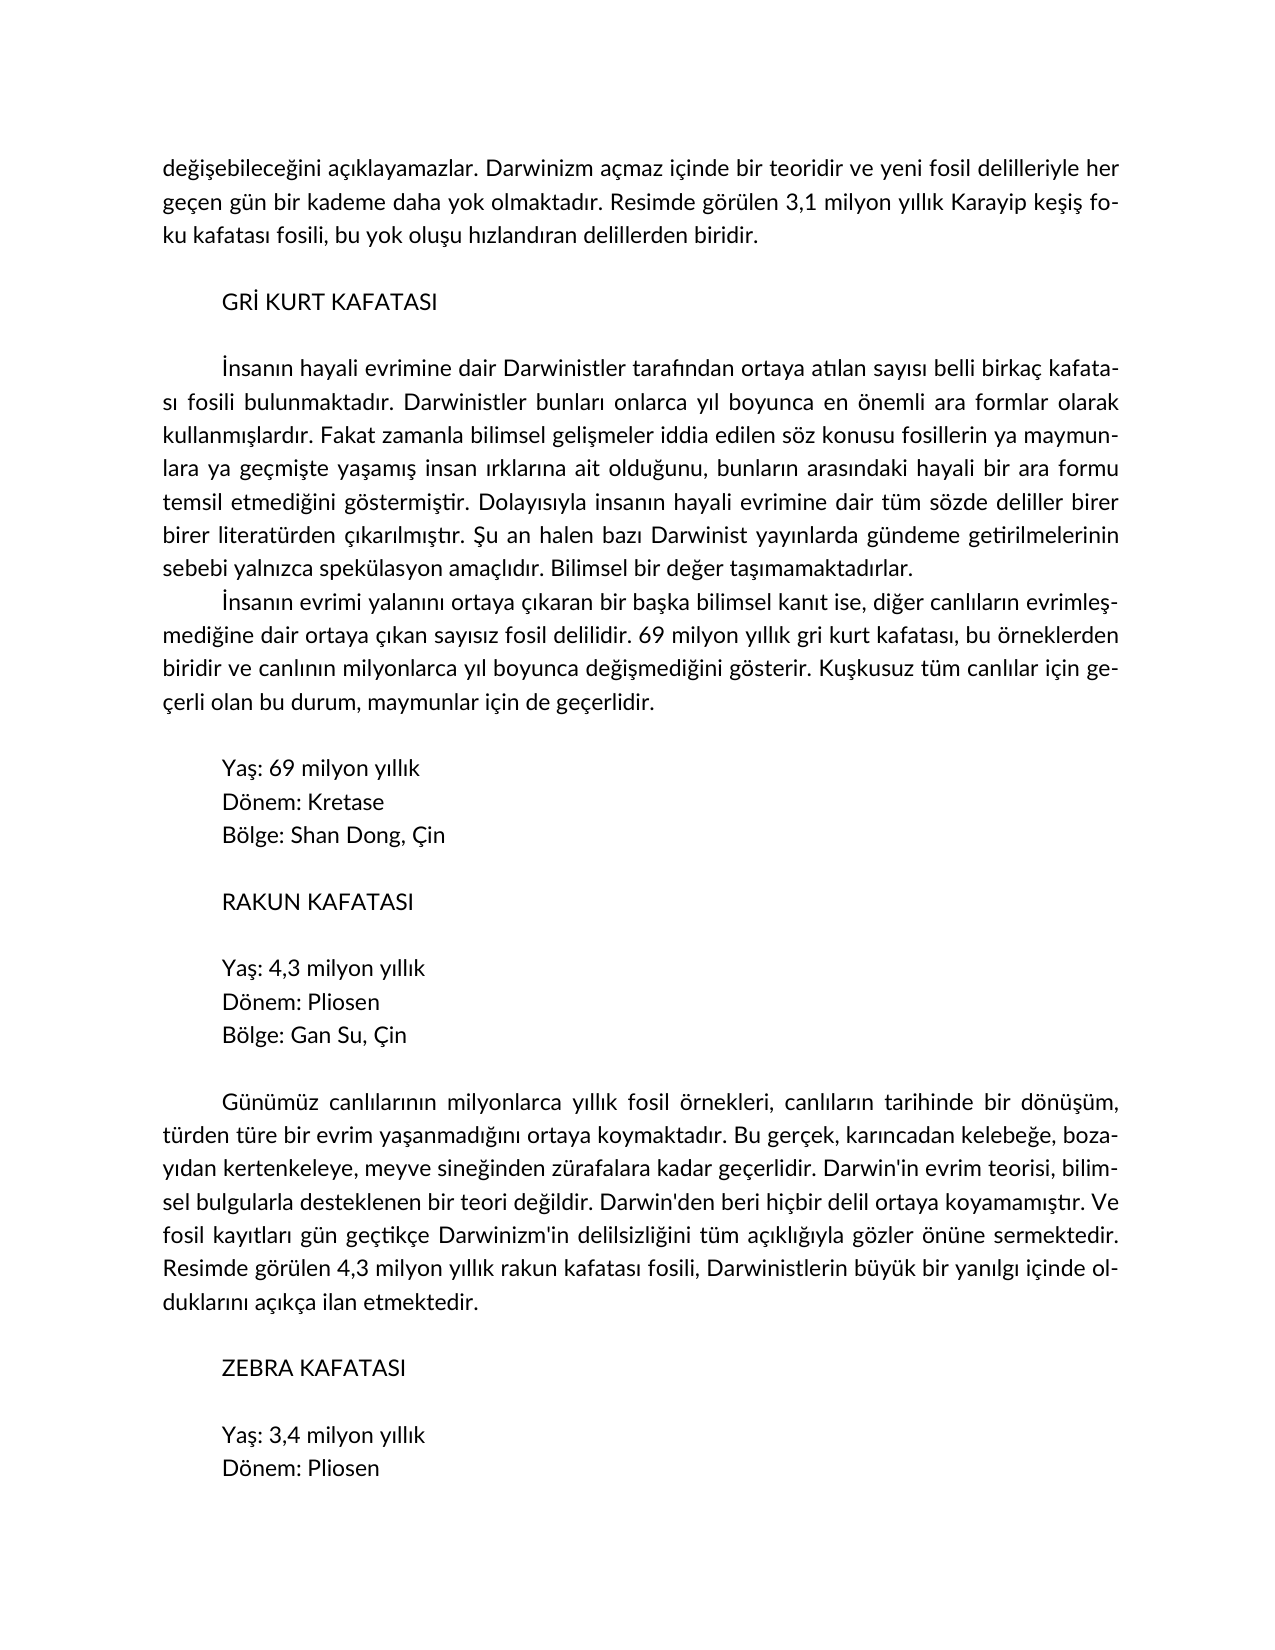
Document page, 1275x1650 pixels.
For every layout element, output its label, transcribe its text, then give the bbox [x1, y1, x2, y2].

text Yaş: 4,3 mil­yon yıl­lık [162, 950, 1119, 983]
text Yaş: 3,4 mil­yon yıl­lık [162, 1417, 1119, 1450]
text Böl­ge: Shan Dong, Çin [162, 817, 1119, 850]
text Gü­nü­müz can­lı­la­rı­nın mil­yon­lar­ca yıl­lık fo­sil ör­nek­le­ri, can­lı­la­rın ta­ri­hin­de bir dö­nü­şüm, tür­den tü­re bir ev­rim ya­şan­ma­dı­ğı­nı or­ta­ya koy­mak­ta­dır. Bu ger­çek, ka­rın­ca­dan ke­le­be­ğe, bo­za­yı­dan ker­ten­ke­le­ye, mey­ve si­ne­ğin­den zü­ra­fa­la­ra ka­dar ge­çer­li­dir. Dar­win'in ev­rim te­ori­si, bi­lim­sel bul­gu­lar­la des­tek­le­nen bir teo­ri de­ğil­dir. Dar­win'den be­ri hiç­bir de­lil or­ta­ya ko­ya­ma­mış­tır. Ve fo­sil ka­yıt­la­rı gün geç­tik­çe Dar­wi­nizm'in de­lil­siz­li­ği­ni tüm açık­lı­ğıy­la göz­ler önü­ne ser­mek­te­dir. Re­sim­de gö­rü­len 4,3 mil­yon yıl­lık ra­kun ka­fa­ta­sı fo­si­li, Dar­wi­nist­le­rin bü­yük bir ya­nıl­gı için­de ol­duk­la­rı­nı açık­ça ilan et­mek­te­dir. [162, 1083, 1119, 1317]
text Dö­nem: Kre­ta­se [162, 783, 1119, 817]
text ZEB­RA KA­FA­TA­SI [162, 1350, 1119, 1383]
text Dö­nem: Plio­sen [162, 983, 1119, 1017]
text GRİ KURT KA­FA­TA­SI [162, 283, 1119, 317]
text RA­KUN KA­FA­TA­SI [162, 883, 1119, 917]
text İn­sa­nın ev­ri­mi ya­la­nı­nı or­ta­ya çı­ka­ran bir baş­ka bi­lim­sel ka­nıt ise, di­ğer can­lı­la­rın ev­rim­leş­me­di­ği­ne da­ir or­ta­ya çı­kan sa­yı­sız fo­sil de­li­li­dir. 69 mil­yon yıl­lık gri kurt ka­fa­ta­sı, bu ör­nek­ler­den bi­ri­dir ve can­lı­nın mil­yon­lar­ca yıl bo­yun­ca de­ğiş­me­di­ği­ni gös­te­rir. Kuş­ku­suz tüm can­lı­lar için ge­çer­li olan bu du­rum, may­mun­lar için de ge­çer­li­dir. [162, 583, 1119, 717]
text de­ği­şe­bi­le­ce­ği­ni açık­la­ya­maz­lar. Dar­wi­nizm aç­maz için­de bir te­ori­dir ve ye­ni fo­sil de­lil­le­riy­le her ge­çen gün bir ka­de­me da­ha yok ol­mak­ta­dır. Re­sim­de gö­rü­len 3,1 mil­yon yıl­lık Ka­ra­yip ke­şiş fo­ku ka­fa­ta­sı fo­si­li, bu yok olu­şu hız­lan­dı­ran de­lil­ler­den bi­ri­dir. [162, 150, 1119, 250]
text İn­sa­nın ha­ya­li ev­ri­mi­ne da­ir Dar­wi­nist­ler ta­ra­fın­dan or­ta­ya atı­lan sa­yı­sı bel­li bir­kaç ka­fa­ta­sı fo­si­li bu­lun­mak­ta­dır. Dar­wi­nist­ler bun­la­rı on­lar­ca yıl bo­yun­ca en önem­li ara form­lar ola­rak kul­lan­mış­lar­dır. Fa­kat za­man­la bi­lim­sel ge­liş­me­ler id­di­a edi­len söz ko­nu­su fo­sil­le­rin ya may­mun­la­ra ya geç­miş­te ya­şa­mış in­san ırk­la­rı­na ait ol­du­ğu­nu, bun­la­rın ara­sın­da­ki ha­ya­li bir ara for­mu tem­sil et­me­di­ği­ni gös­ter­miş­tir. Do­la­yı­sıy­la in­sa­nın ha­ya­li ev­ri­mi­ne da­ir tüm söz­de de­lil­ler bi­rer bi­rer li­te­ra­tür­den çı­ka­rıl­mış­tır. Şu an ha­len ba­zı Dar­wi­nist ya­yın­lar­da gün­de­me ge­ti­ril­me­le­ri­nin se­be­bi yal­nız­ca spe­kü­las­yon amaç­lı­dır. Bi­lim­sel bir de­ğer ta­şı­ma­mak­ta­dır­lar. [162, 350, 1119, 583]
text Yaş: 69 mil­yon yıl­lık [162, 750, 1119, 783]
text Dö­nem: Pliosen [162, 1450, 1119, 1483]
text Böl­ge: Gan Su, Çin [162, 1017, 1119, 1050]
